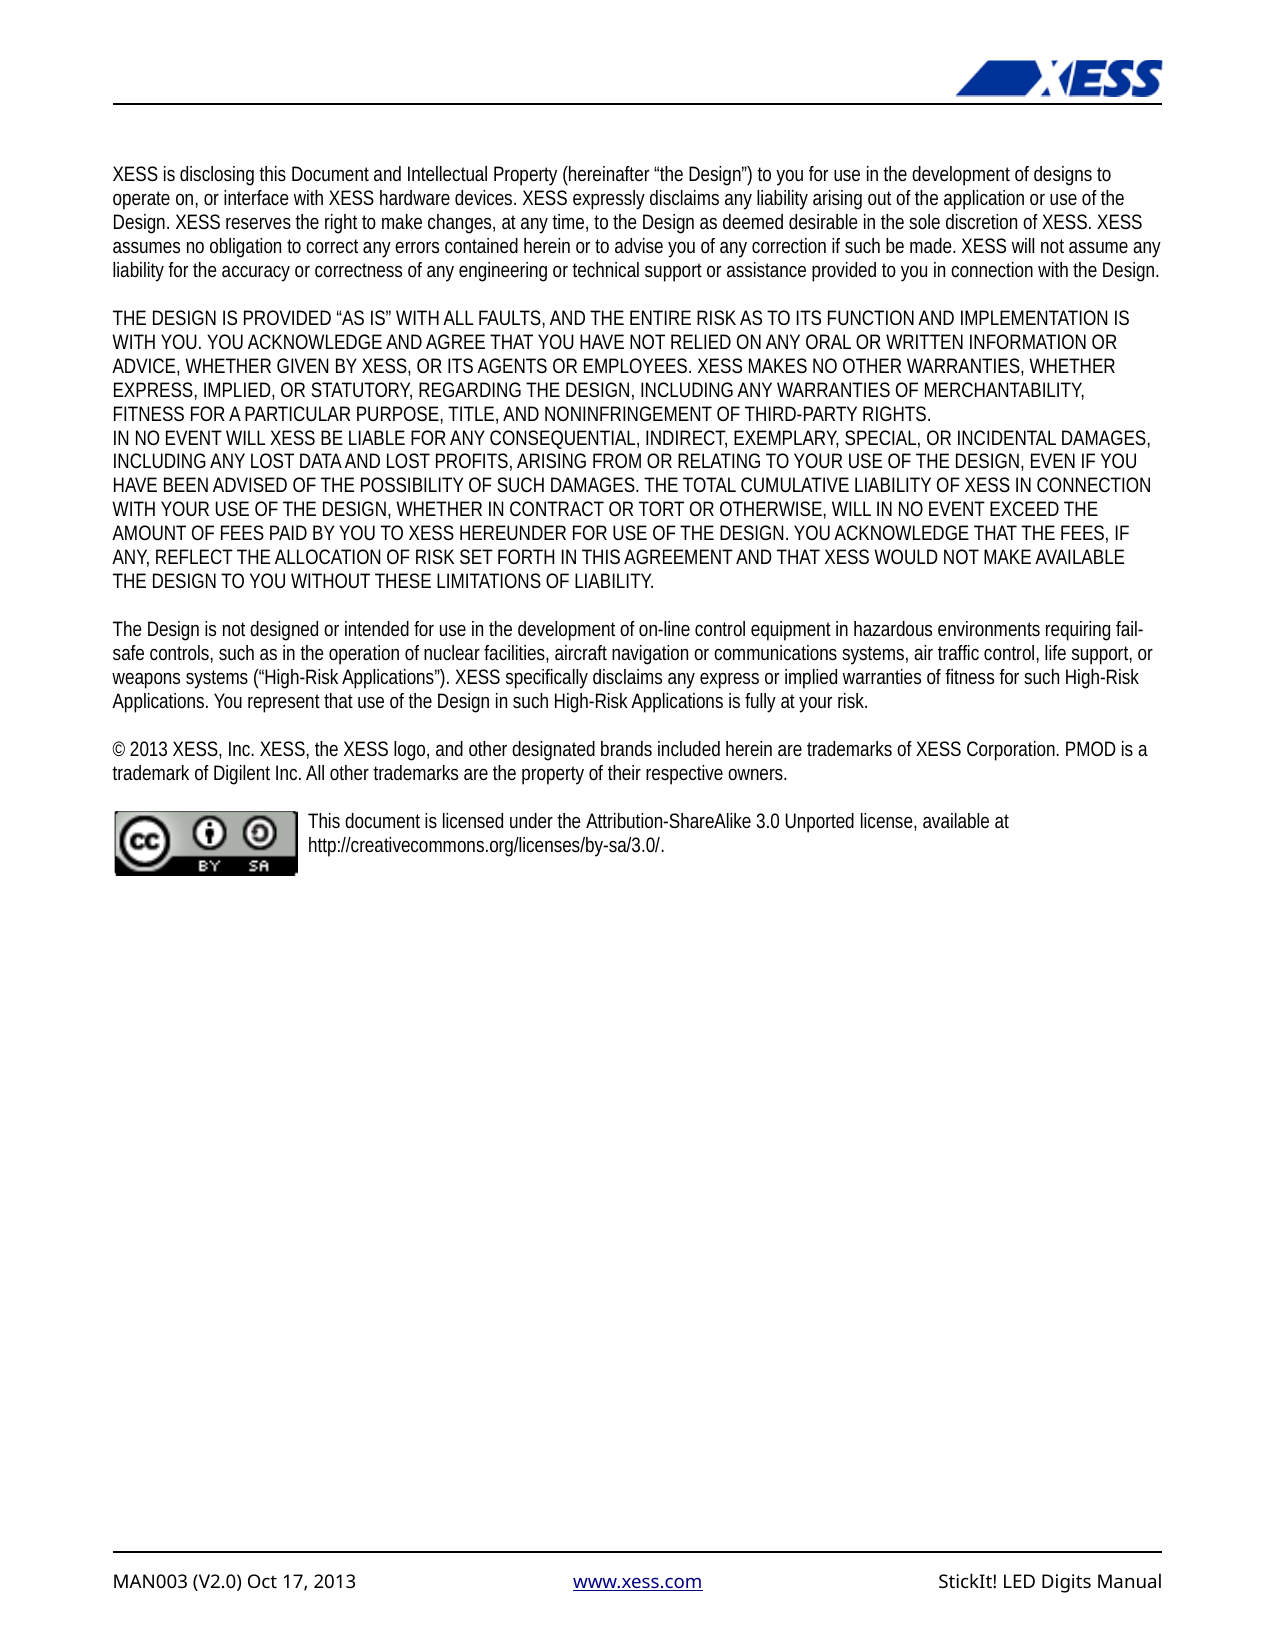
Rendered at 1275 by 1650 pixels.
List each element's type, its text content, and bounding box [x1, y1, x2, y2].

text © 2013 XESS, Inc. XESS, the XESS logo, and other designated brands included herein are trademarks of XESS Corporation. PMOD is a trademark of Digilent Inc. All other trademarks are the property of their respective owners. [112, 737, 1162, 785]
picture [955, 60, 1163, 97]
picture [114, 811, 298, 876]
text This document is licensed under the Attribution-ShareAlike 3.0 Unported license, available at http://creativecommons.org/licenses/by-sa/3.0/. [308, 809, 1162, 857]
text XESS is disclosing this Document and Intellectual Property (hereinafter “the Design”) to you for use in the development of designs to operate on, or interface with XESS hardware devices. XESS expressly disclaims any liability arising out of the application or use of the Design. XESS reserves the right to make changes, at any time, to the Design as deemed desirable in the sole discretion of XESS. XESS assumes no obligation to correct any errors contained herein or to advise you of any correction if such be made. XESS will not assume any liability for the accuracy or correctness of any engineering or technical support or assistance provided to you in connection with the Design. [112, 162, 1162, 282]
text IN NO EVENT WILL XESS BE LIABLE FOR ANY CONSEQUENTIAL, INDIRECT, EXEMPLARY, SPECIAL, OR INCIDENTAL DAMAGES, INCLUDING ANY LOST DATA AND LOST PROFITS, ARISING FROM OR RELATING TO YOUR USE OF THE DESIGN, EVEN IF YOU HAVE BEEN ADVISED OF THE POSSIBILITY OF SUCH DAMAGES. THE TOTAL CUMULATIVE LIABILITY OF XESS IN CONNECTION WITH YOUR USE OF THE DESIGN, WHETHER IN CONTRACT OR TORT OR OTHERWISE, WILL IN NO EVENT EXCEED THE AMOUNT OF FEES PAID BY YOU TO XESS HEREUNDER FOR USE OF THE DESIGN. YOU ACKNOWLEDGE THAT THE FEES, IF ANY, REFLECT THE ALLOCATION OF RISK SET FORTH IN THIS AGREEMENT AND THAT XESS WOULD NOT MAKE AVAILABLE THE DESIGN TO YOU WITHOUT THESE LIMITATIONS OF LIABILITY. [112, 426, 1162, 593]
text THE DESIGN IS PROVIDED “AS IS” WITH ALL FAULTS, AND THE ENTIRE RISK AS TO ITS FUNCTION AND IMPLEMENTATION IS WITH YOU. YOU ACKNOWLEDGE AND AGREE THAT YOU HAVE NOT RELIED ON ANY ORAL OR WRITTEN INFORMATION OR ADVICE, WHETHER GIVEN BY XESS, OR ITS AGENTS OR EMPLOYEES. XESS MAKES NO OTHER WARRANTIES, WHETHER EXPRESS, IMPLIED, OR STATUTORY, REGARDING THE DESIGN, INCLUDING ANY WARRANTIES OF MERCHANTABILITY, FITNESS FOR A PARTICULAR PURPOSE, TITLE, AND NONINFRINGEMENT OF THIRD-PARTY RIGHTS. [112, 306, 1162, 426]
text The Design is not designed or intended for use in the development of on-line control equipment in hazardous environments requiring fail-safe controls, such as in the operation of nuclear facilities, aircraft navigation or communications systems, air traffic control, life support, or weapons systems (“High-Risk Applications”). XESS specifically disclaims any express or implied warranties of fitness for such High-Risk Applications. You represent that use of the Design in such High-Risk Applications is fully at your risk. [112, 617, 1162, 713]
